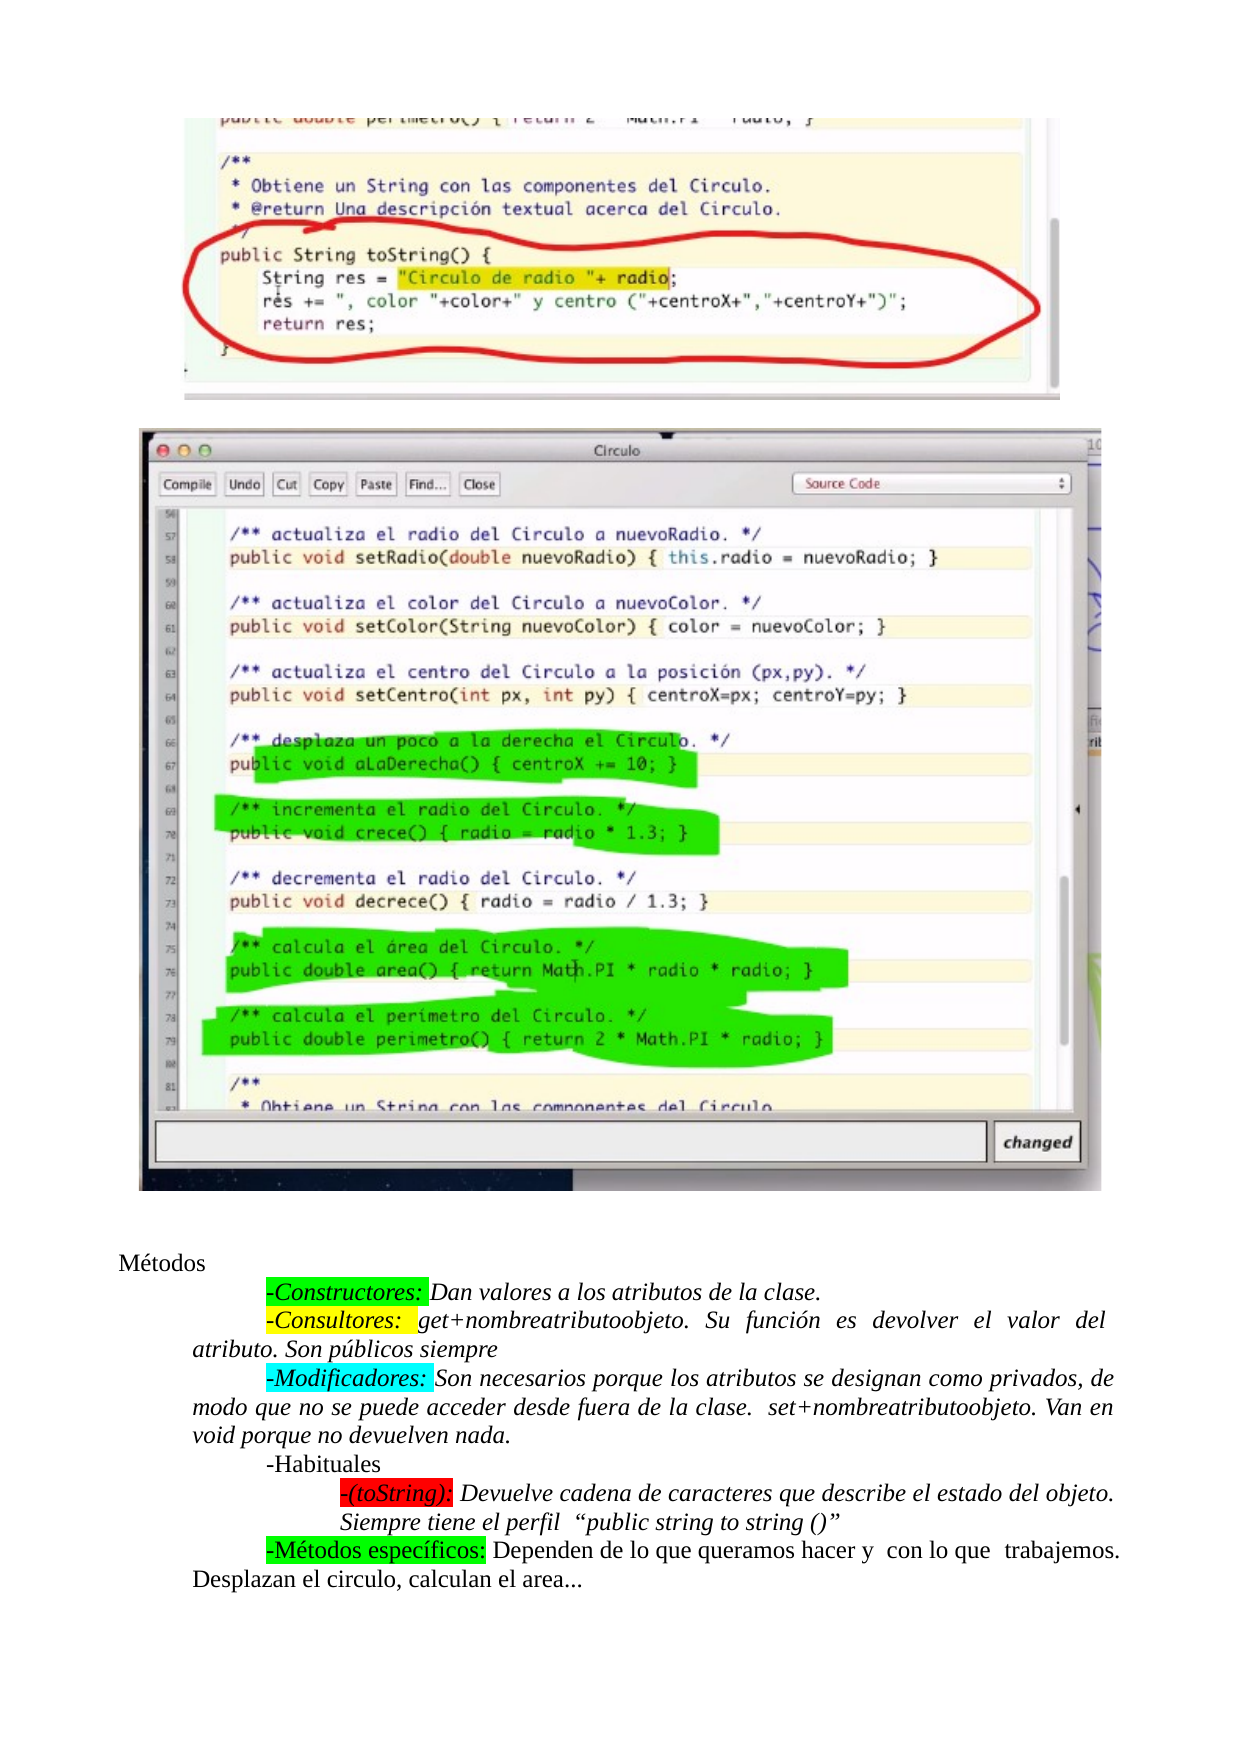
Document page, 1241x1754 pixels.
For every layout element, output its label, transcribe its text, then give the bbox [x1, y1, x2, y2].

text -Constructores: Dan valores a los atributos de la clase. [118, 1277, 1122, 1306]
picture [138, 428, 1102, 1191]
text -Modificadores: Son necesarios porque los atributos se designan como privados, de modo que no se puede acceder desde fuera de la clase. set+nombreatributoobjeto. Van en void porque no devuelven nada. [118, 1363, 1122, 1449]
picture [180, 118, 1060, 400]
text Métodos [118, 1248, 1122, 1277]
text -Habituales [118, 1449, 1122, 1478]
text -(toString): Devuelve cadena de caracteres que describe el estado del objeto. Siempre tiene el perfil “public string to string ()” [118, 1478, 1122, 1536]
text -Métodos específicos: Dependen de lo que queramos hacer y con lo que trabajemos. Desplazan el circulo, calculan el area... [118, 1536, 1122, 1593]
text -Consultores: get+nombreatributoobjeto. Su función es devolver el valor del atributo. Son públicos siempre [118, 1306, 1122, 1363]
